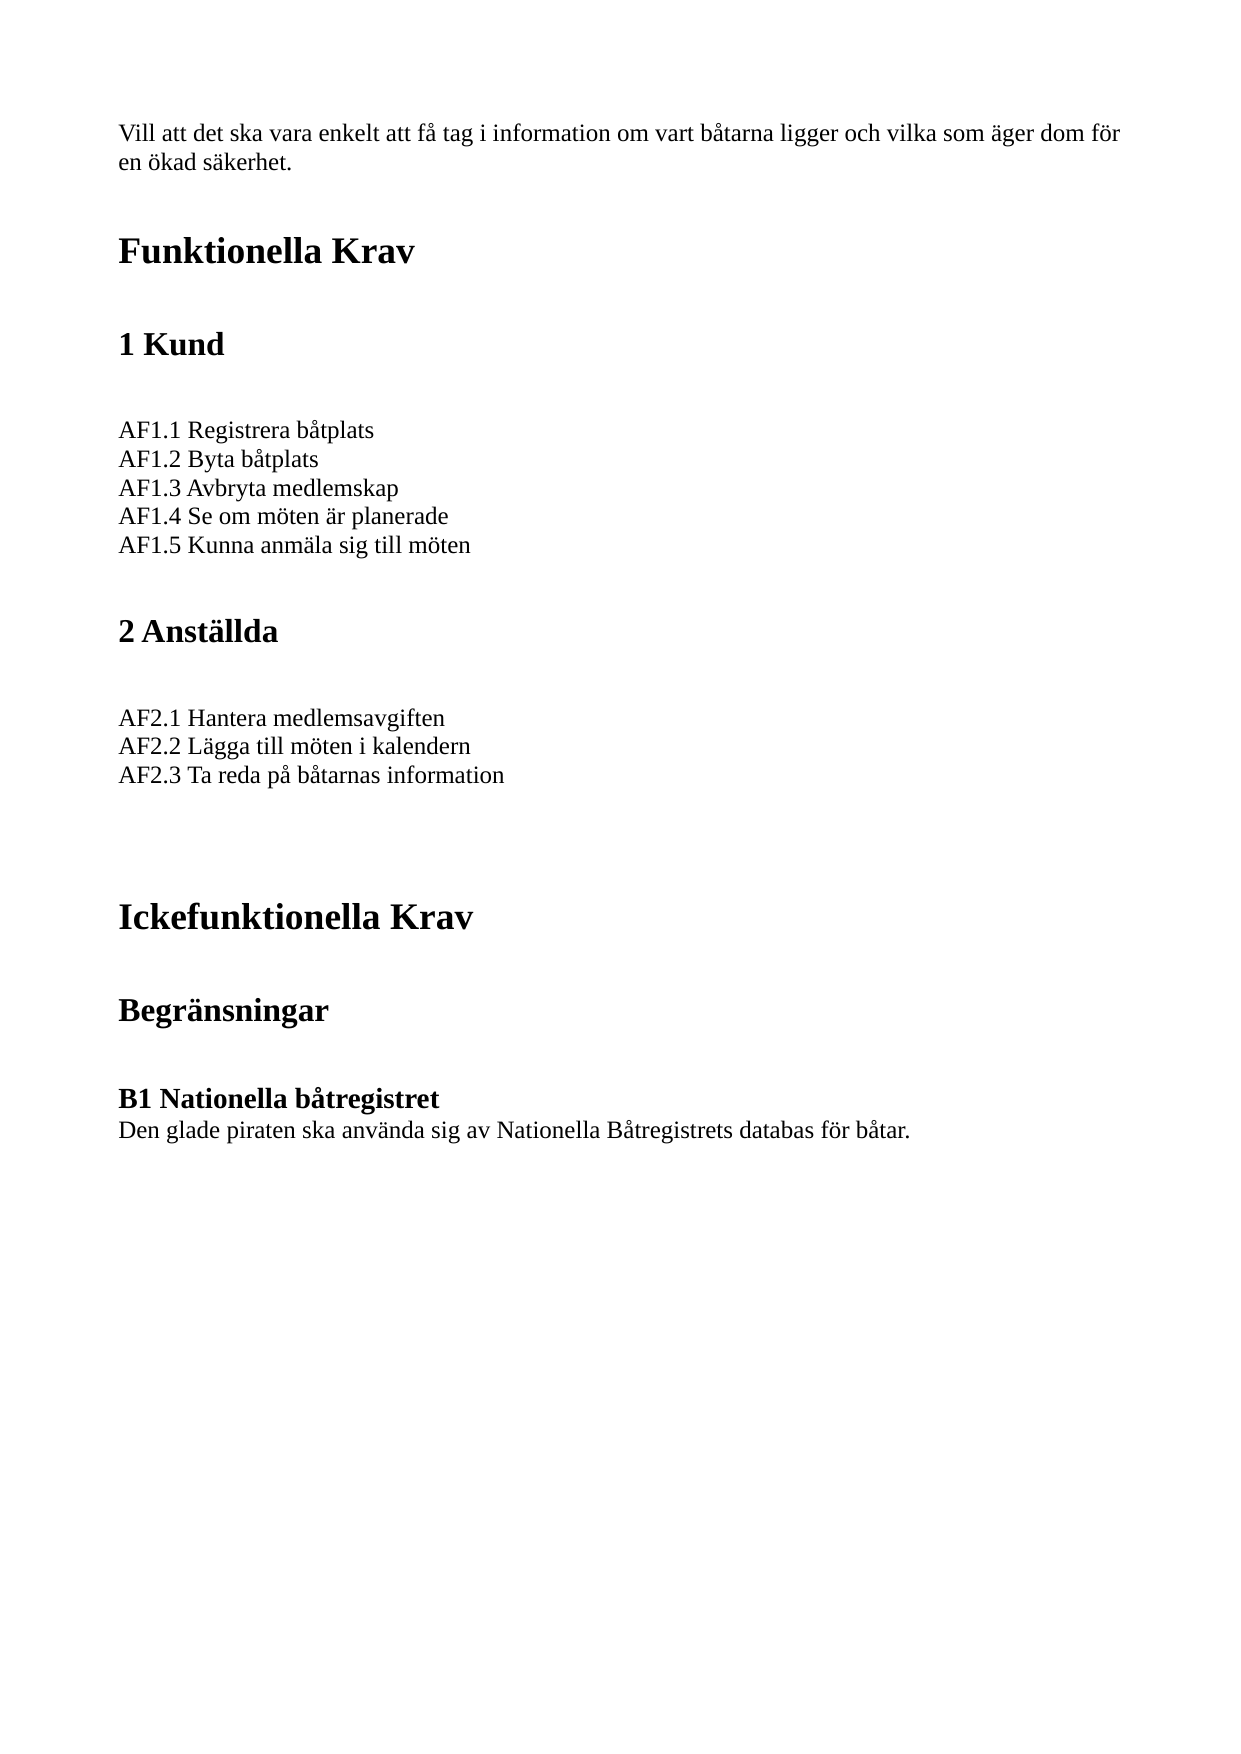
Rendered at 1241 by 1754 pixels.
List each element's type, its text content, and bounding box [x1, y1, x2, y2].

text AF1.1 Registrera båtplats [118, 415, 1122, 444]
text 1 Kund [118, 324, 1122, 362]
text Funktionella Krav [118, 228, 1122, 271]
text 2 Anställda [118, 612, 1122, 650]
text Ickefunktionella Krav [118, 894, 1122, 937]
text B1 Nationella båtregistret [118, 1081, 1122, 1115]
text AF2.3 Ta reda på båtarnas information [118, 760, 1122, 789]
text Vill att det ska vara enkelt att få tag i information om vart båtarna ligger och vilka som äger dom för en ökad säkerhet. [118, 118, 1122, 176]
text Begränsningar [118, 990, 1122, 1028]
text AF2.1 Hantera medlemsavgiften [118, 703, 1122, 731]
text AF1.4 Se om möten är planerade [118, 501, 1122, 530]
text AF2.2 Lägga till möten i kalendern [118, 731, 1122, 760]
text AF1.2 Byta båtplats [118, 444, 1122, 473]
text AF1.5 Kunna anmäla sig till möten [118, 530, 1122, 559]
text Den glade piraten ska använda sig av Nationella Båtregistrets databas för båtar. [118, 1115, 1122, 1143]
text AF1.3 Avbryta medlemskap [118, 473, 1122, 501]
